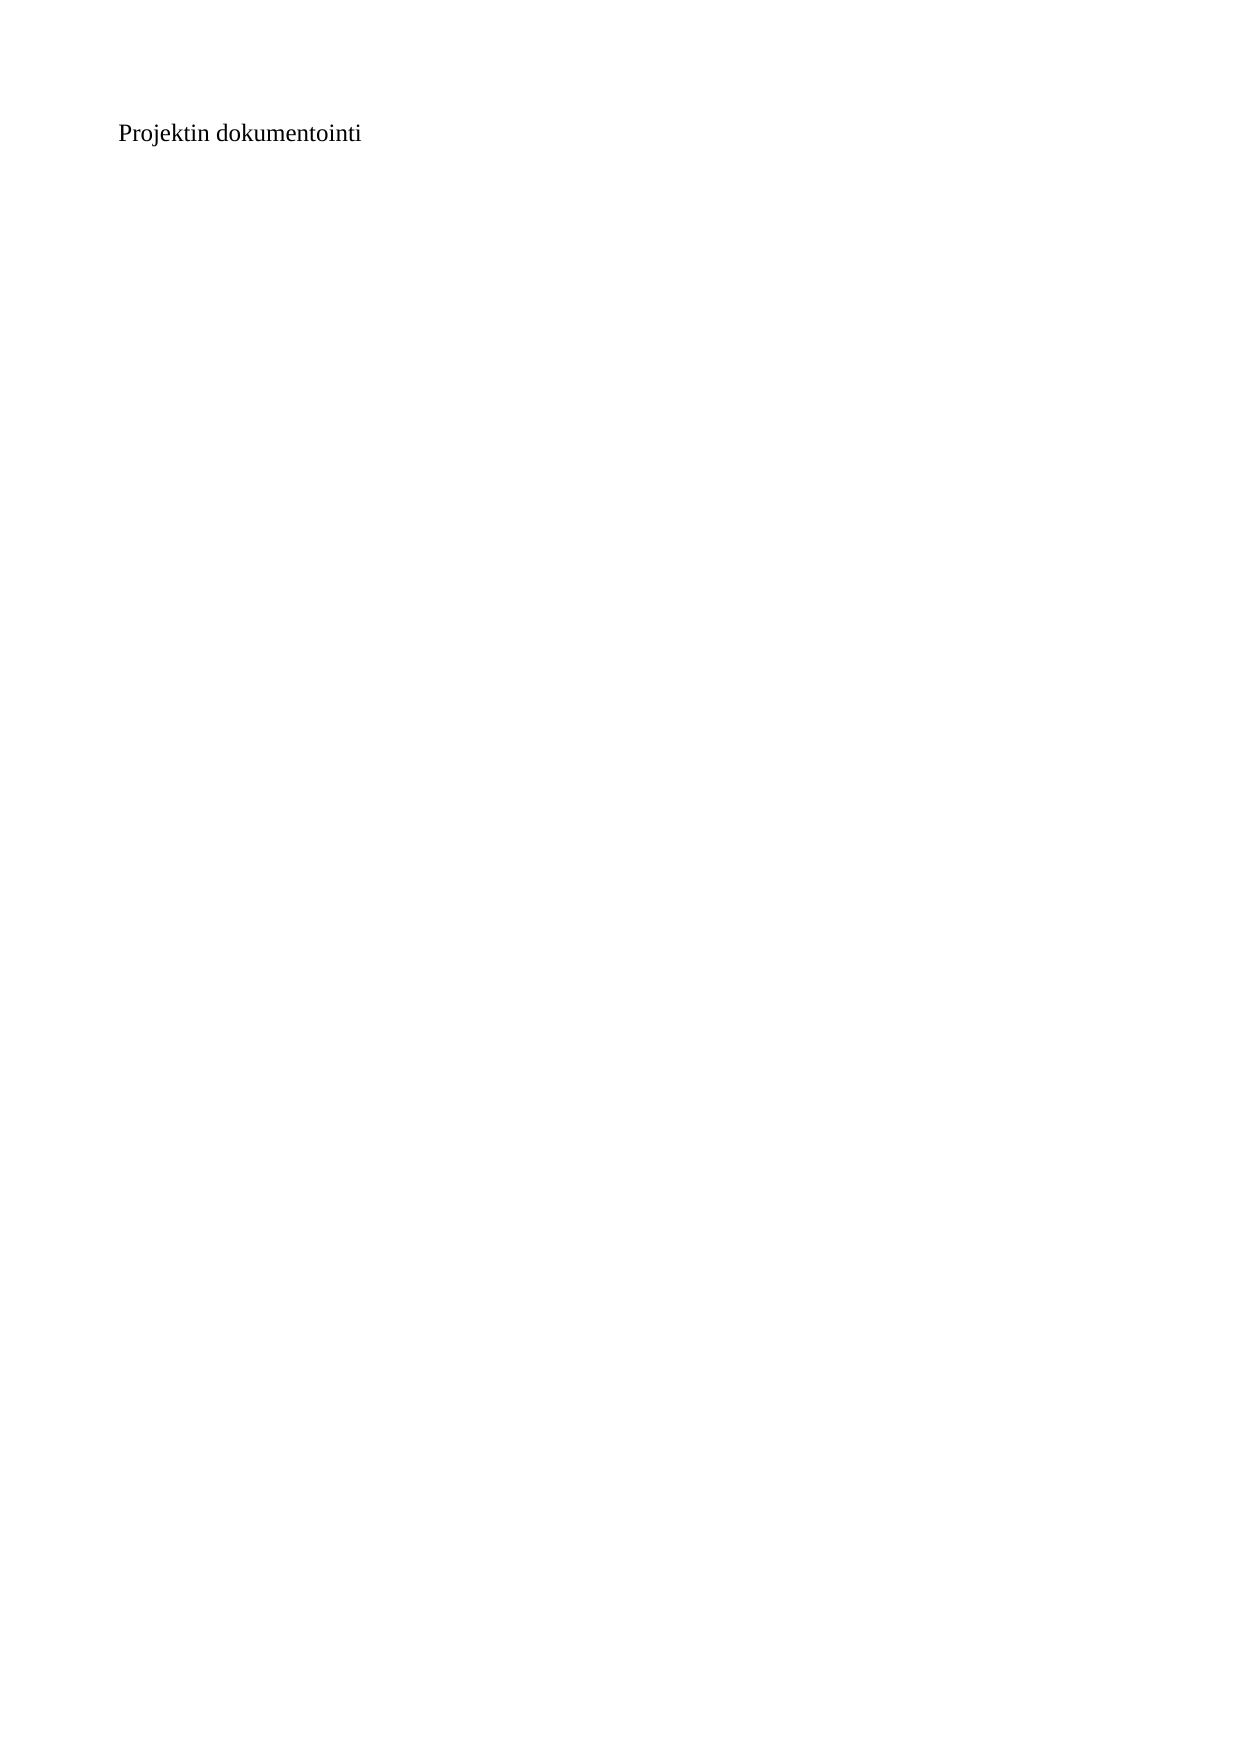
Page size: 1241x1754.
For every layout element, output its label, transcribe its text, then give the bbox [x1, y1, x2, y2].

text Projektin dokumentointi [118, 118, 1122, 147]
